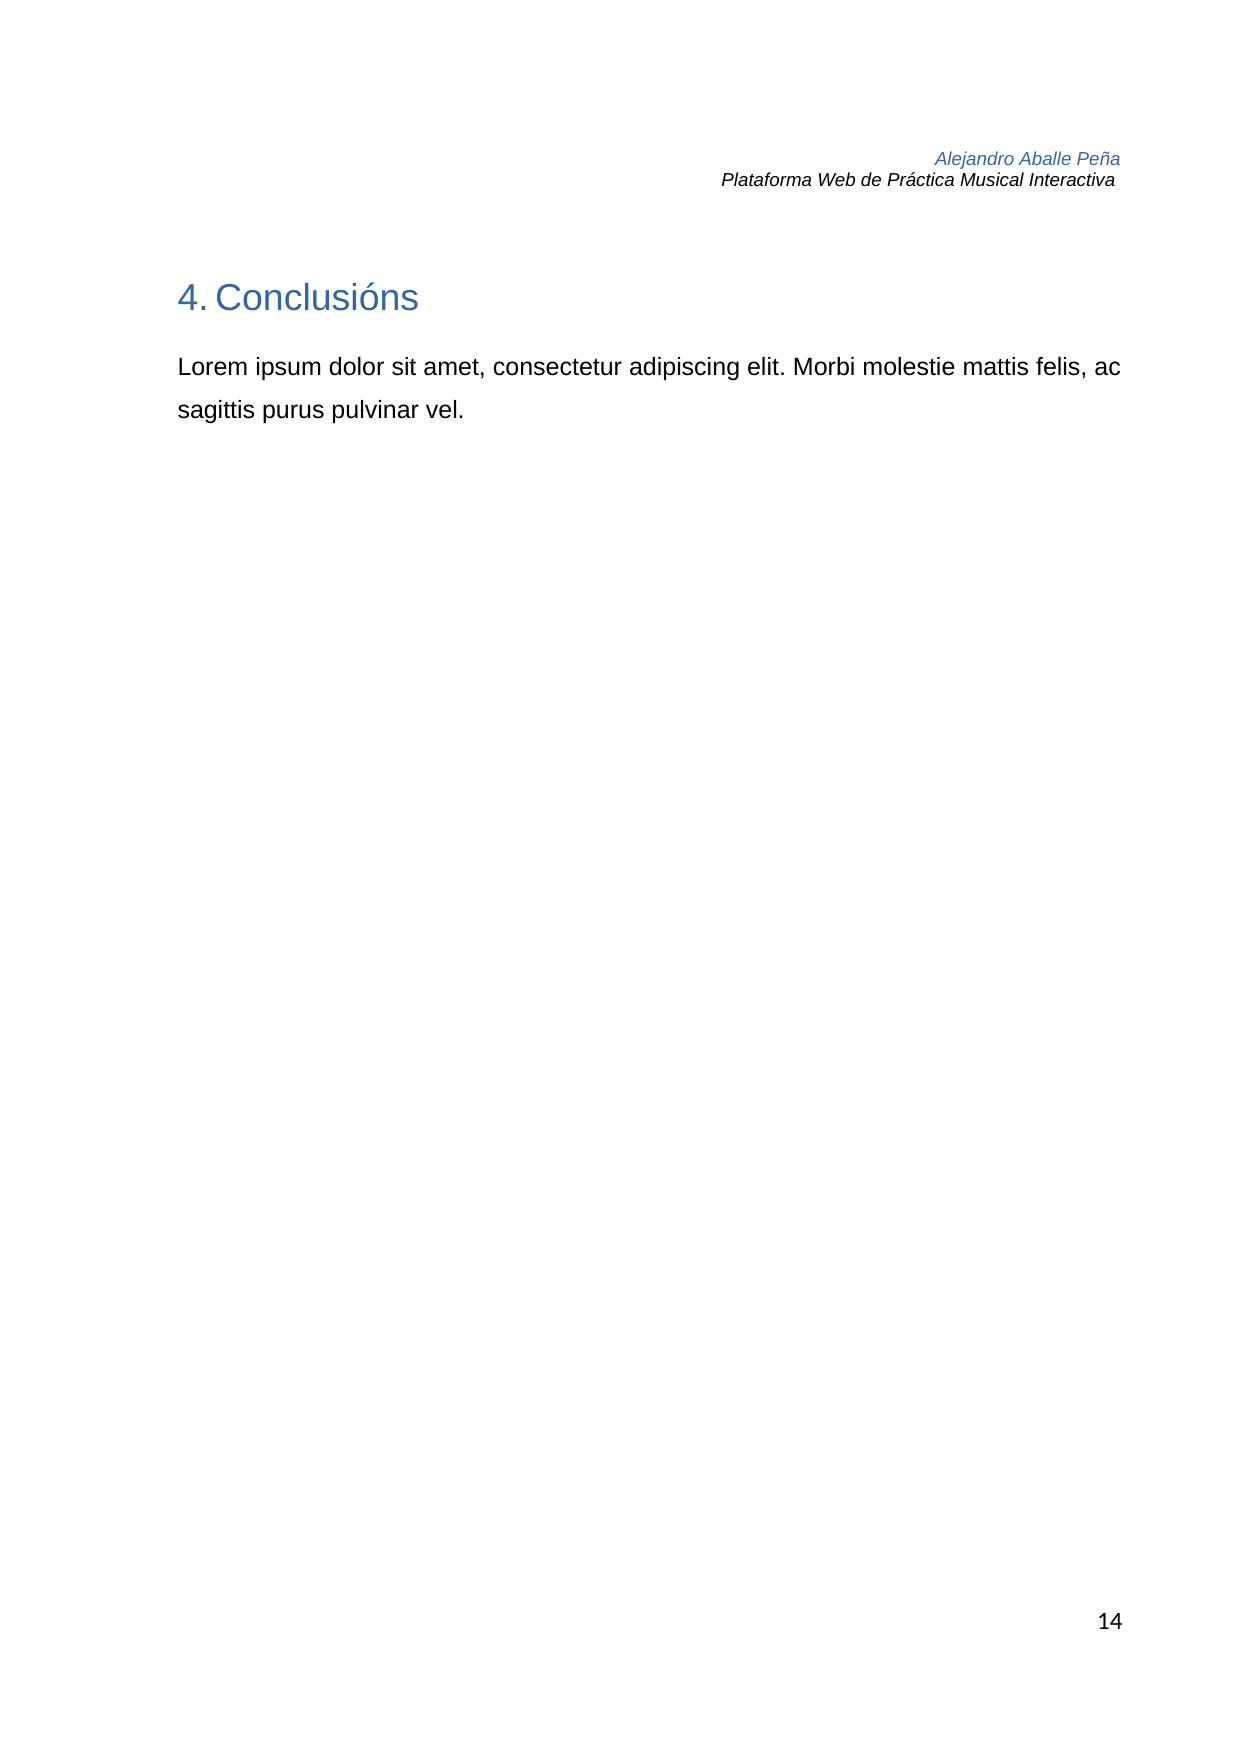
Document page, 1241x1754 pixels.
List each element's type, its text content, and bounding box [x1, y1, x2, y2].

text Lorem ipsum dolor sit amet, consectetur adipiscing elit. Morbi molestie mattis felis, ac sagittis purus pulvinar vel. [177, 352, 1122, 424]
subtitle Conclusións [177, 275, 1122, 318]
